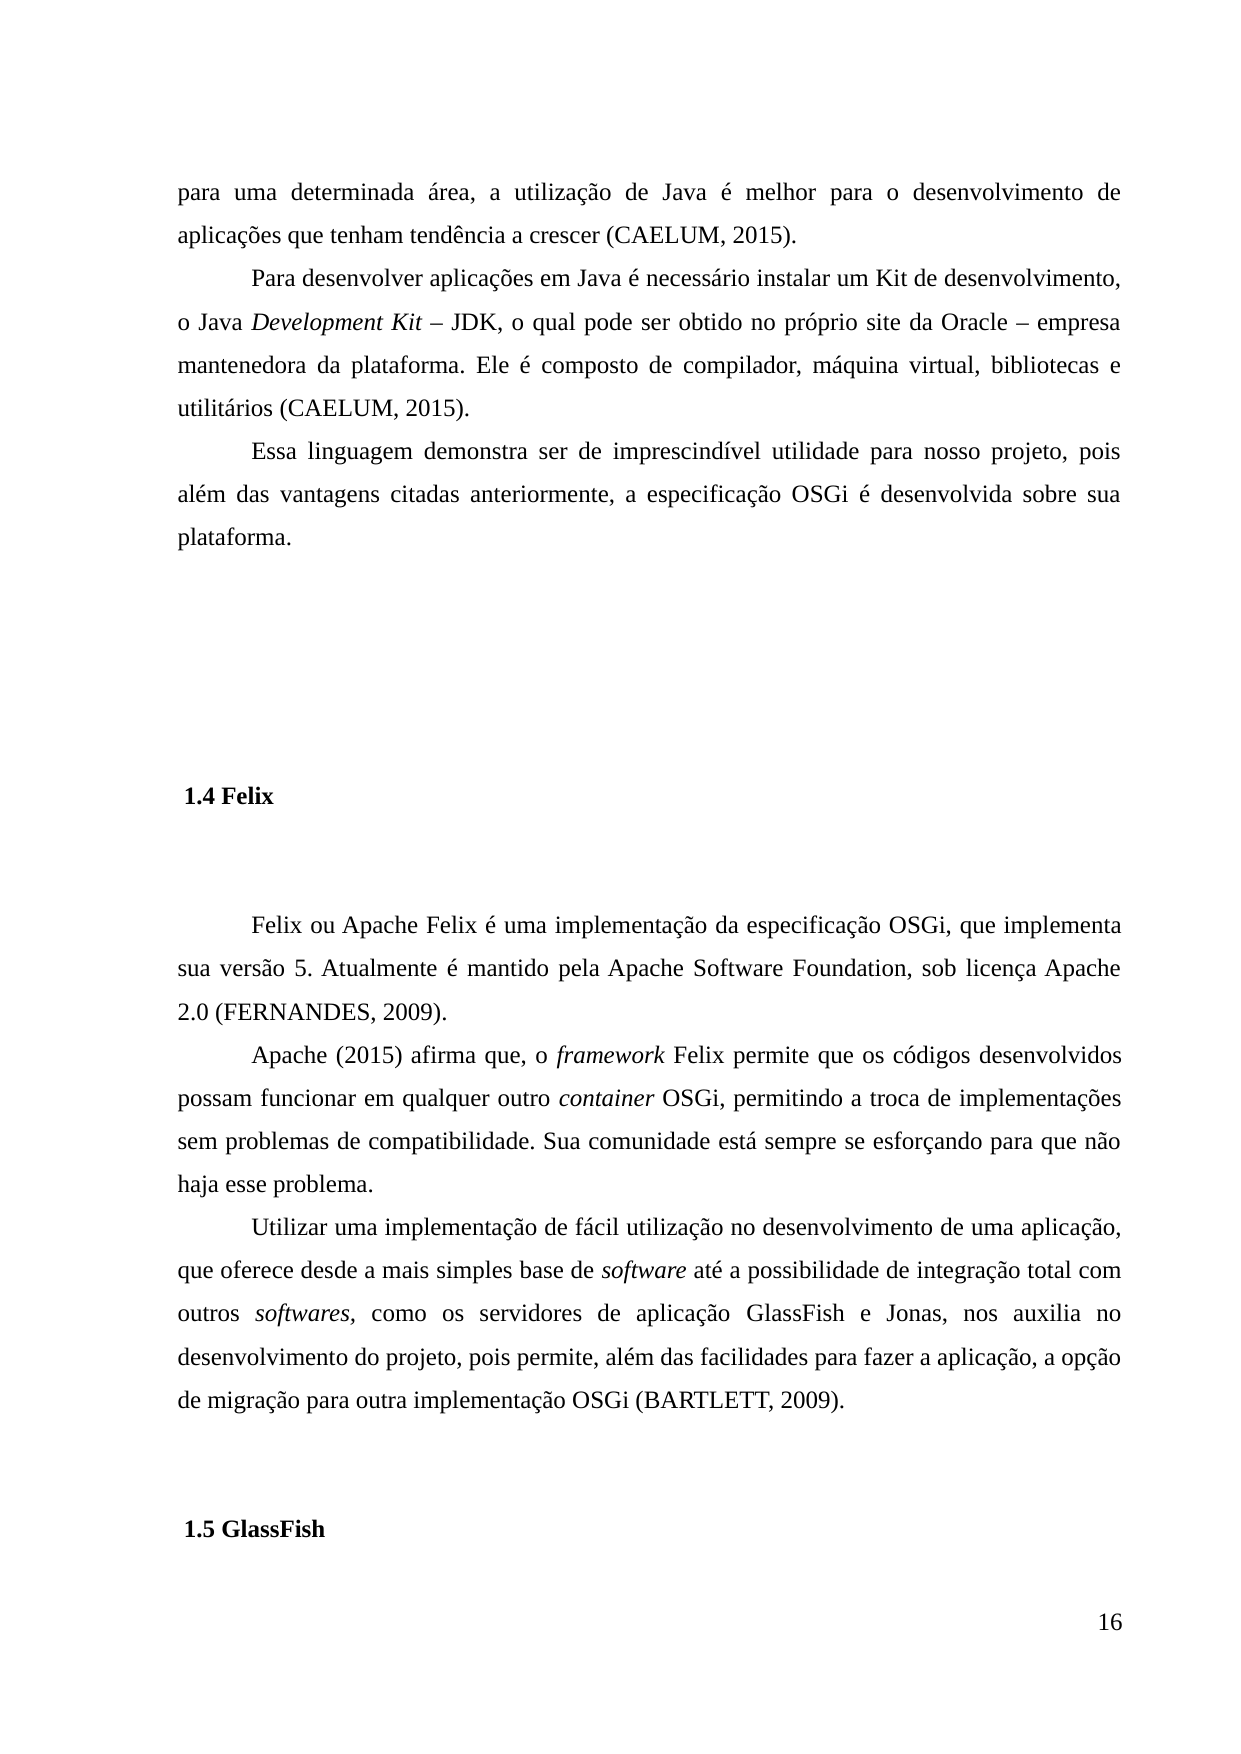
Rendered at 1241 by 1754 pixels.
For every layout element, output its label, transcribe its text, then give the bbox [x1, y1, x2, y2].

subtitle Felix [177, 781, 1122, 810]
text Essa linguagem demonstra ser de imprescindível utilidade para nosso projeto, pois além das vantagens citadas anteriormente, a especificação OSGi é desenvolvida sobre sua plataforma. [177, 436, 1122, 551]
text para uma determinada área, a utilização de Java é melhor para o desenvolvimento de aplicações que tenham tendência a crescer (CAELUM, 2015). [177, 177, 1122, 249]
text Felix ou Apache Felix é uma implementação da especificação OSGi, que implementa sua versão 5. Atualmente é mantido pela Apache Software Foundation, sob licença Apache 2.0 (FERNANDES, 2009). [177, 910, 1122, 1025]
text Para desenvolver aplicações em Java é necessário instalar um Kit de desenvolvimento, o Java Development Kit – JDK, o qual pode ser obtido no próprio site da Oracle – empresa mantenedora da plataforma. Ele é composto de compilador, máquina virtual, bibliotecas e utilitários (CAELUM, 2015). [177, 263, 1122, 422]
subtitle GlassFish [177, 1514, 1122, 1543]
text Utilizar uma implementação de fácil utilização no desenvolvimento de uma aplicação, que oferece desde a mais simples base de software até a possibilidade de integração total com outros softwares, como os servidores de aplicação GlassFish e Jonas, nos auxilia no desenvolvimento do projeto, pois permite, além das facilidades para fazer a aplicação, a opção de migração para outra implementação OSGi (BARTLETT, 2009). [177, 1212, 1122, 1413]
text Apache (2015) afirma que, o framework Felix permite que os códigos desenvolvidos possam funcionar em qualquer outro container OSGi, permitindo a troca de implementações sem problemas de compatibilidade. Sua comunidade está sempre se esforçando para que não haja esse problema. [177, 1040, 1122, 1198]
